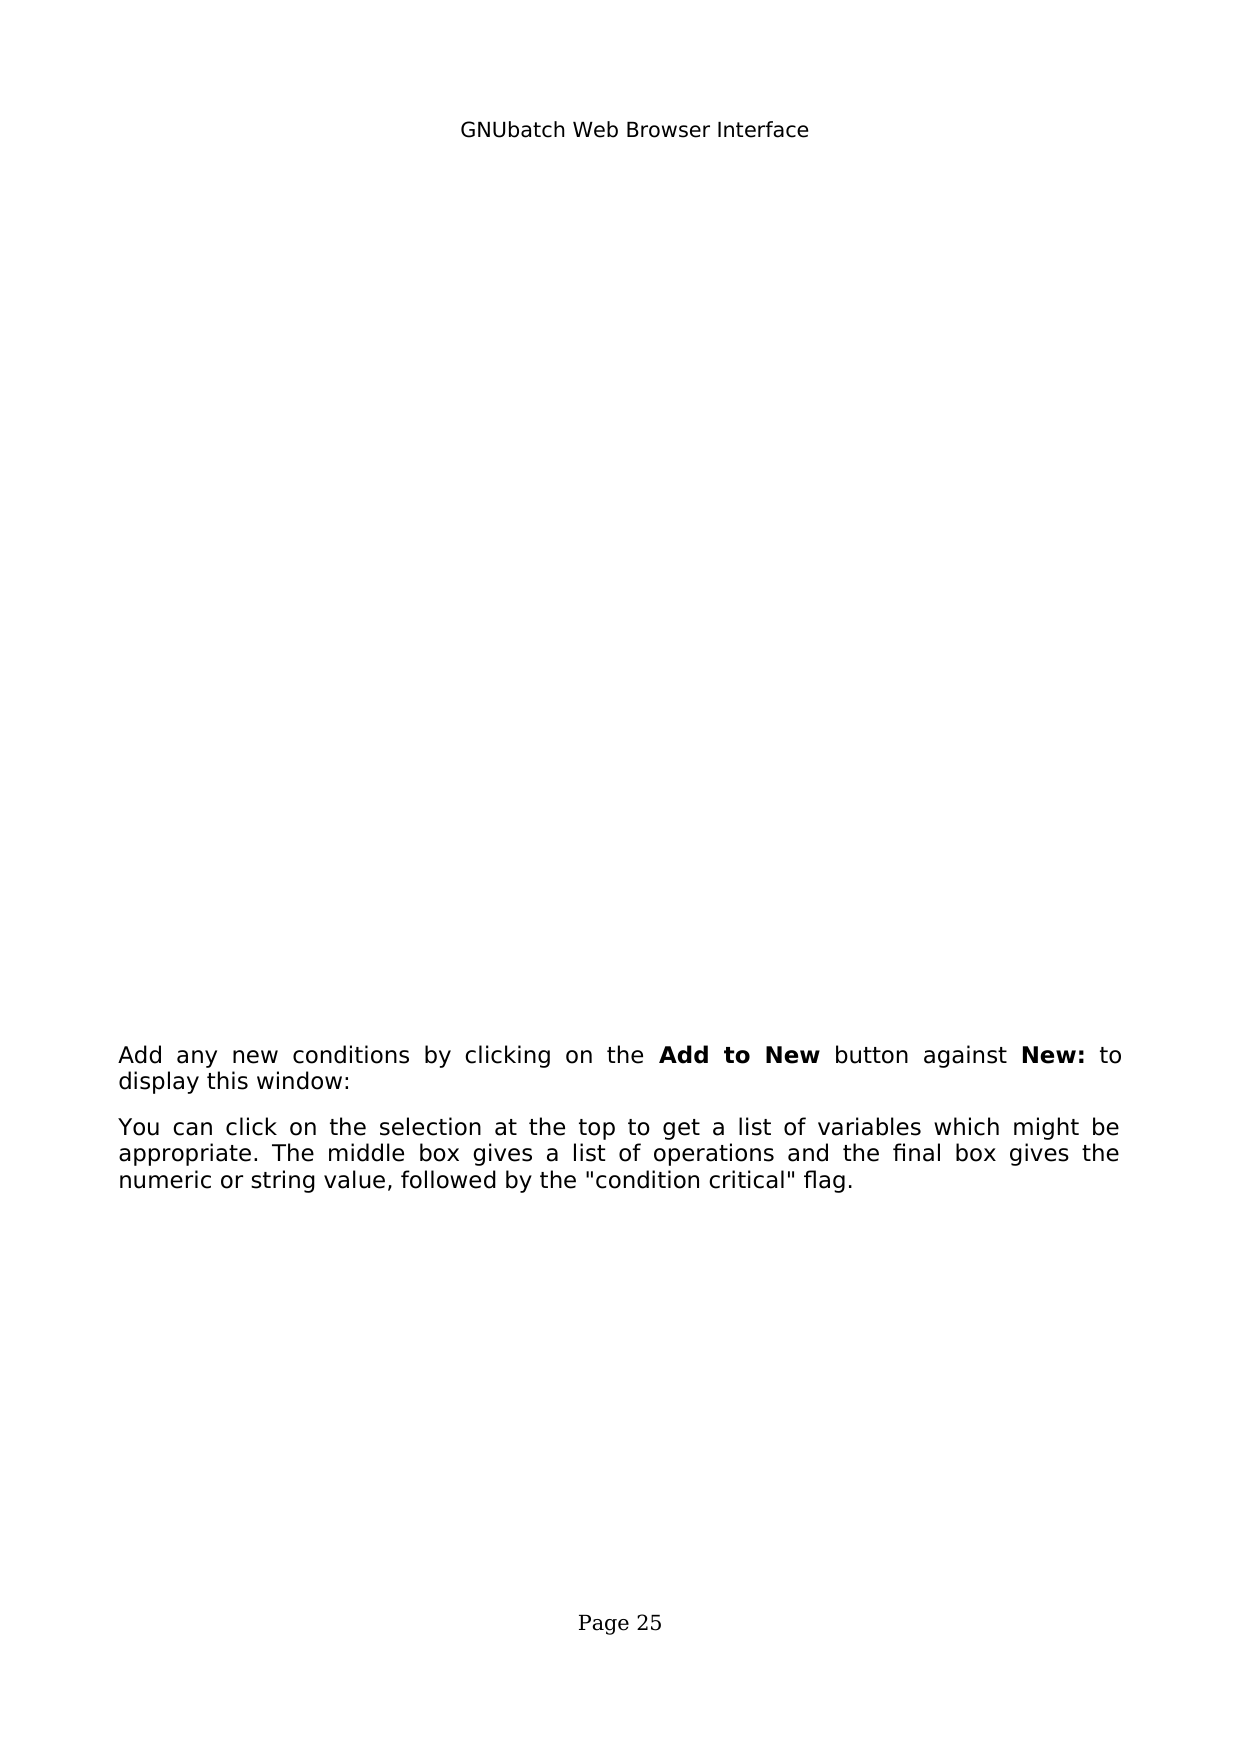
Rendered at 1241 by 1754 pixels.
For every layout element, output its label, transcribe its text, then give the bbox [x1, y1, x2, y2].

text You can click on the selection at the top to get a list of variables which might be appropriate. The middle box gives a list of operations and the final box gives the numeric or string value, followed by the "condition critical" flag. [118, 1114, 1122, 1194]
text Add any new conditions by clicking on the Add to New button against New: to display this window: [118, 1042, 1122, 1095]
